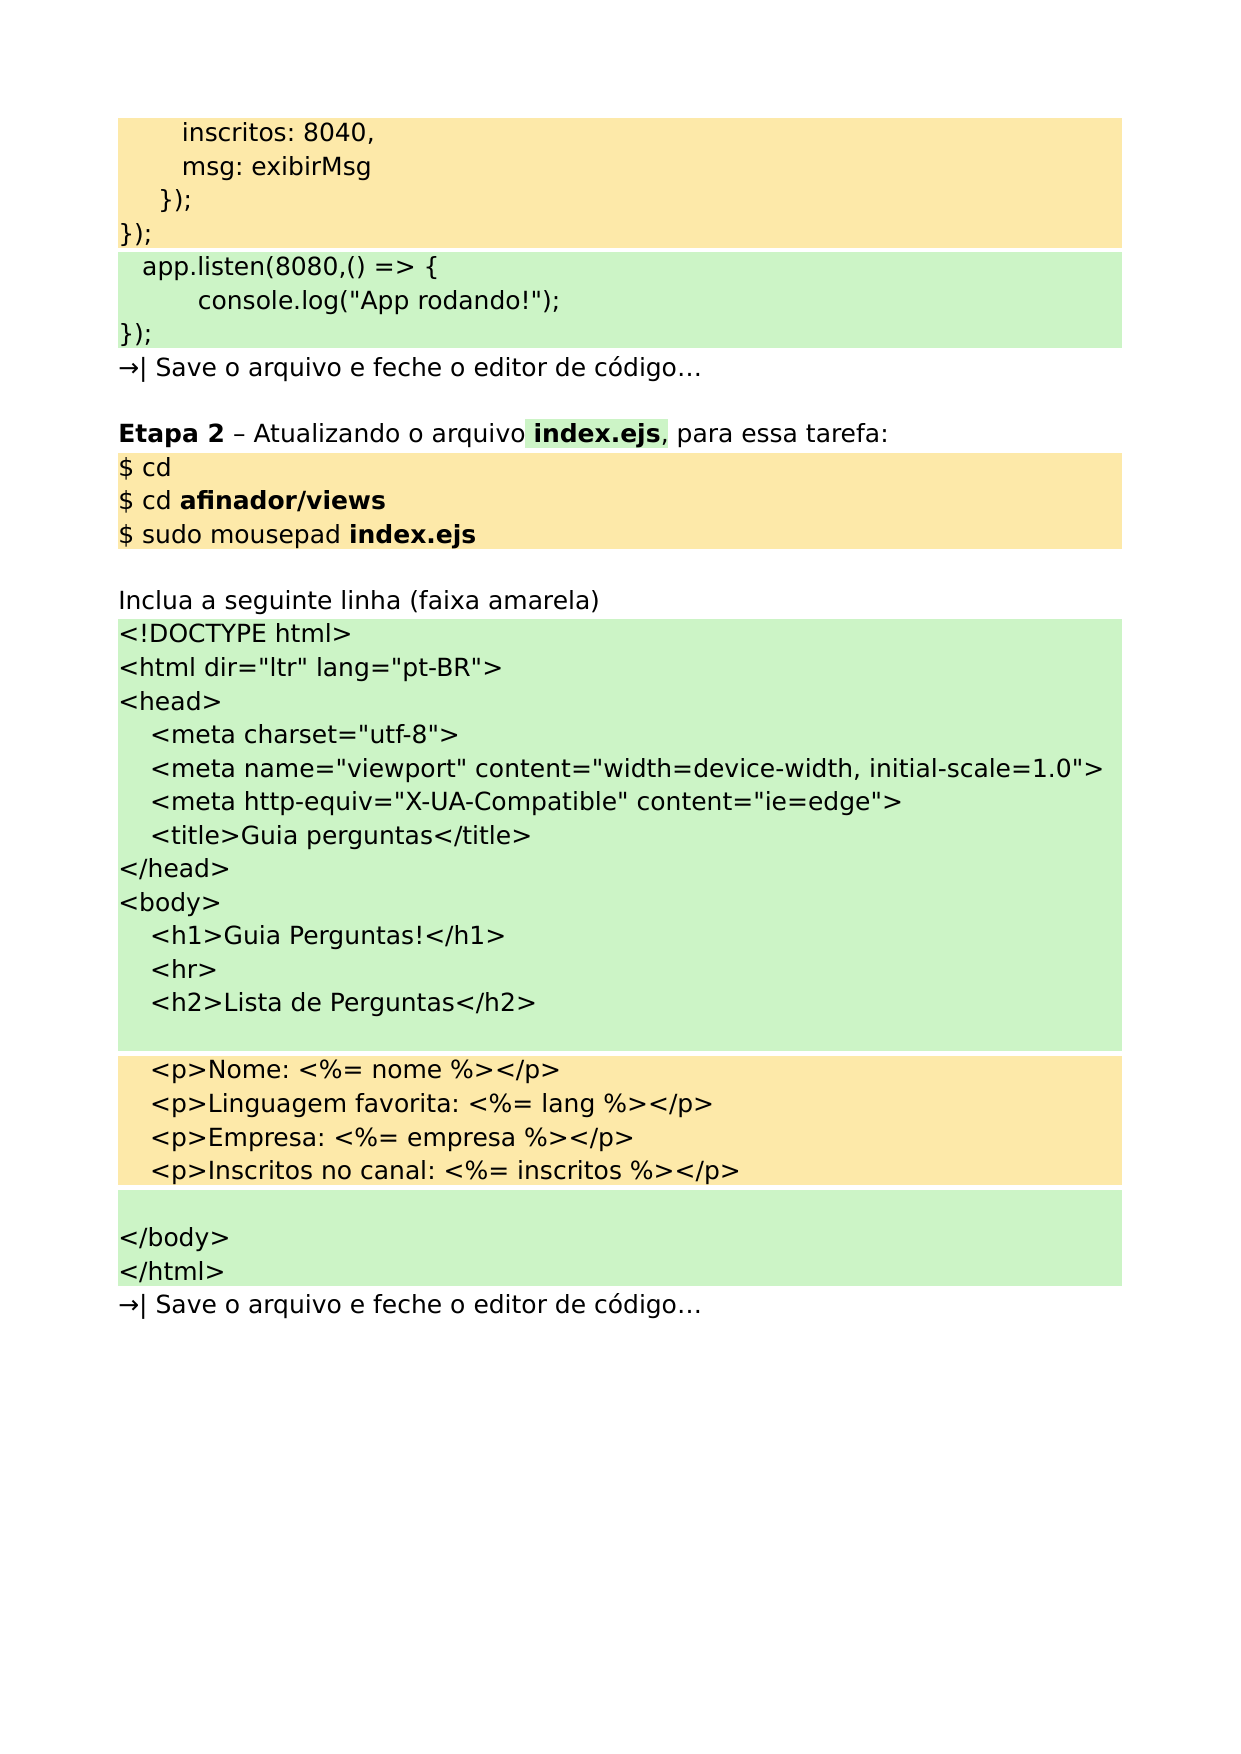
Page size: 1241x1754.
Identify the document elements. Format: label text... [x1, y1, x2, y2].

text <head> [118, 687, 1122, 716]
text <meta charset="utf-8"> [118, 720, 1122, 749]
text </html> [118, 1257, 1122, 1286]
text <meta name="viewport" content="width=device-width, initial-scale=1.0"> [118, 754, 1122, 783]
text <title>Guia perguntas</title> [118, 821, 1122, 850]
text <html dir="ltr" lang="pt-BR"> [118, 653, 1122, 682]
text <hr> [118, 955, 1122, 984]
text Inclua a seguinte linha (faixa amarela) [118, 586, 1122, 615]
text Etapa 2 – Atualizando o arquivo index.ejs, para essa tarefa: [118, 419, 1122, 448]
text }); [118, 219, 1122, 248]
text <h2>Lista de Perguntas</h2> [118, 988, 1122, 1018]
text <p>Nome: <%= nome %></p> [118, 1056, 1122, 1085]
text <p>Linguagem favorita: <%= lang %></p> [118, 1089, 1122, 1118]
text }); [118, 185, 1122, 214]
text $ cd afinador/views [118, 486, 1122, 515]
text <meta http-equiv="X-UA-Compatible" content="ie=edge"> [118, 787, 1122, 816]
text app.listen(8080,() => { [118, 252, 1122, 281]
text <p>Empresa: <%= empresa %></p> [118, 1123, 1122, 1152]
text }); [118, 319, 1122, 348]
text <p>Inscritos no canal: <%= inscritos %></p> [118, 1156, 1122, 1185]
text </body> [118, 1223, 1122, 1252]
text $ cd [118, 453, 1122, 482]
text $ sudo mousepad index.ejs [118, 520, 1122, 549]
text msg: exibirMsg [118, 152, 1122, 181]
text →| Save o arquivo e feche o editor de código… [118, 1290, 1122, 1319]
text <body> [118, 888, 1122, 917]
text →| Save o arquivo e feche o editor de código… [118, 353, 1122, 382]
text <h1>Guia Perguntas!</h1> [118, 921, 1122, 951]
text console.log("App rodando!"); [118, 286, 1122, 315]
text <!DOCTYPE html> [118, 619, 1122, 649]
text </head> [118, 854, 1122, 883]
text inscritos: 8040, [118, 118, 1122, 147]
